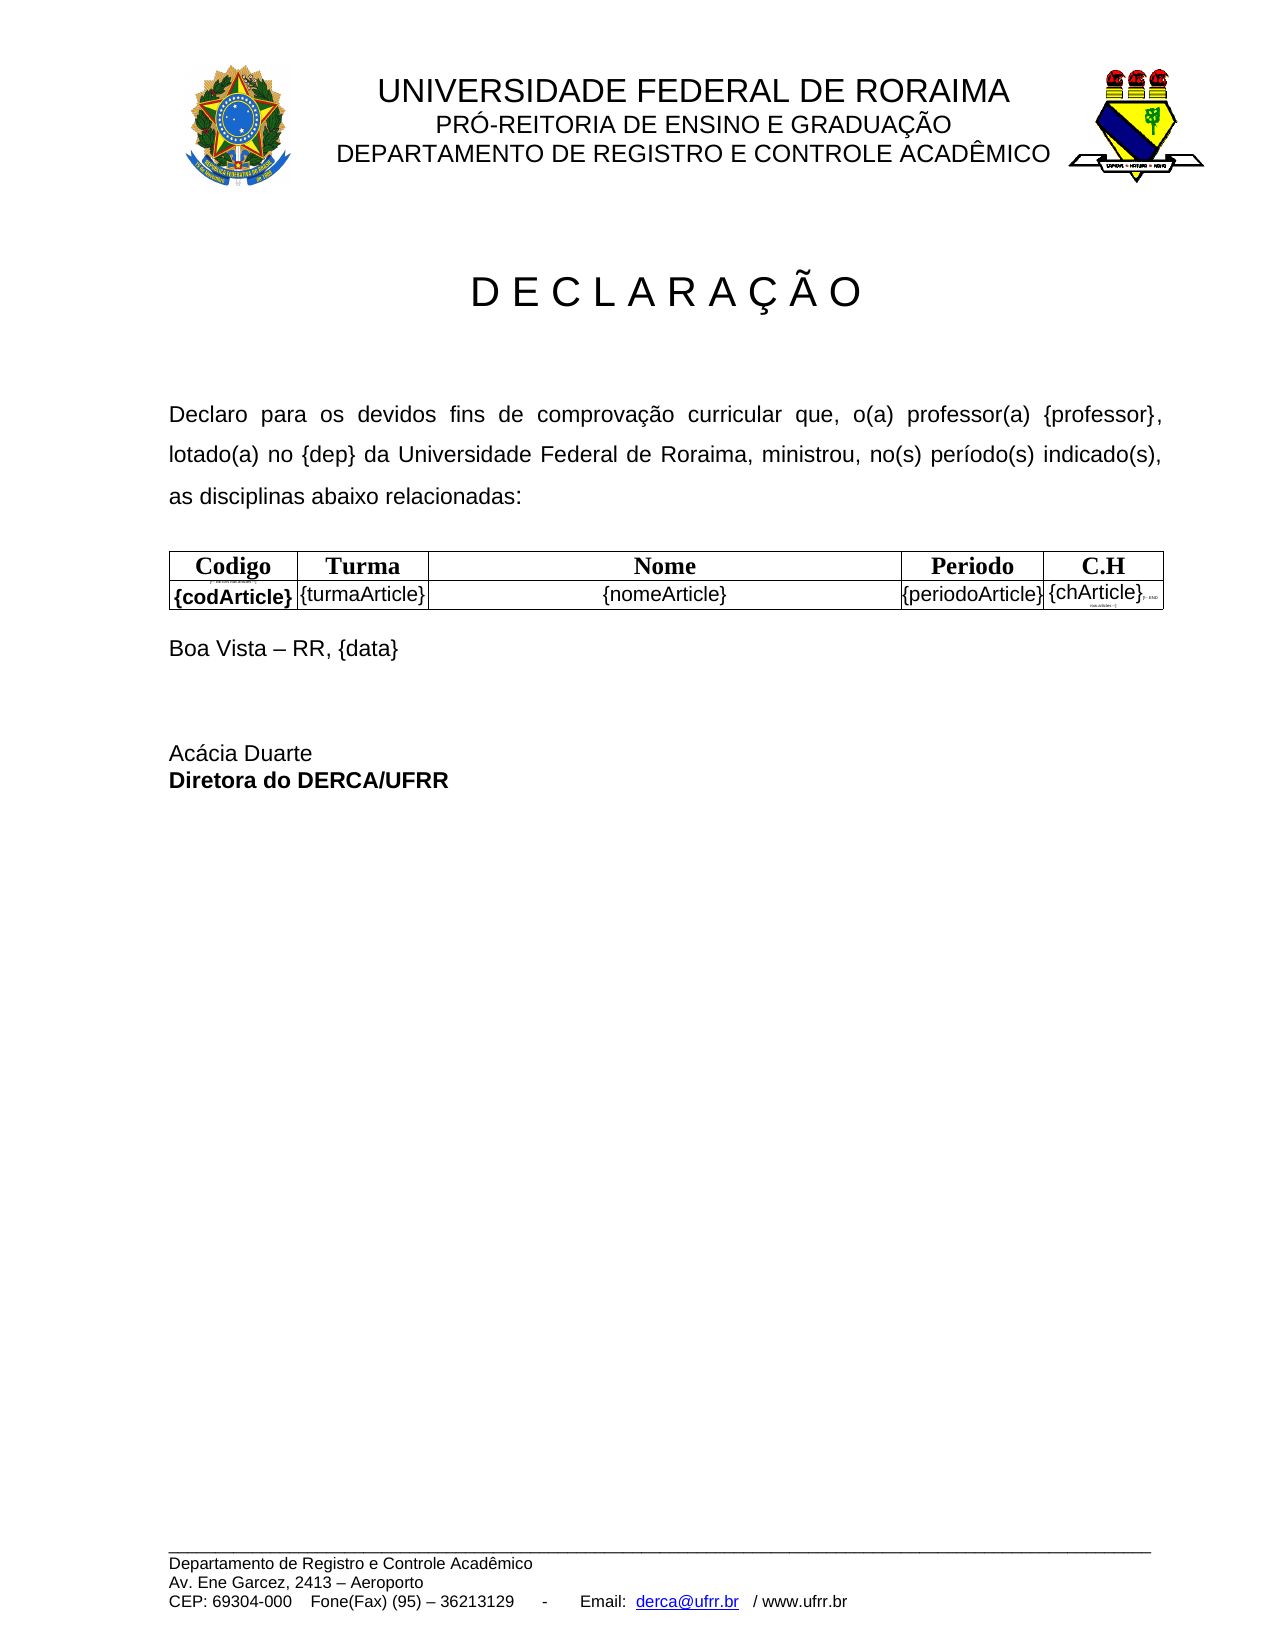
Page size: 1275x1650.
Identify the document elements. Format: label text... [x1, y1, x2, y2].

subtitle D E C L A R A Ç Ã O [169, 267, 1162, 315]
table_cell {chArticle}[!-- END row.articles --] [1044, 581, 1163, 608]
table_header Periodo [902, 552, 1043, 579]
table_header Nome [429, 552, 901, 579]
table_cell {nomeArticle} [429, 581, 901, 608]
table_header C.H [1044, 552, 1163, 579]
picture [185, 65, 291, 186]
text Acácia Duarte [169, 740, 1162, 767]
table_header Turma [298, 552, 428, 579]
picture [1060, 67, 1215, 186]
text Boa Vista – RR, {data} [169, 635, 1162, 661]
table_cell [!-- BEGIN row.articles --]{codArticle} [170, 581, 297, 608]
table_header Codigo [170, 552, 297, 579]
text Declaro para os devidos fins de comprovação curricular que, o(a) professor(a) {professor}, lotado(a) no {dep} da Universidade Federal de Roraima, ministrou, no(s) período(s) indicado(s), as disciplinas abaixo relacionadas: [169, 401, 1162, 510]
text Diretora do DERCA/UFRR [169, 767, 1162, 793]
table_cell {turmaArticle} [298, 581, 428, 608]
table_cell {periodoArticle} [902, 581, 1043, 608]
